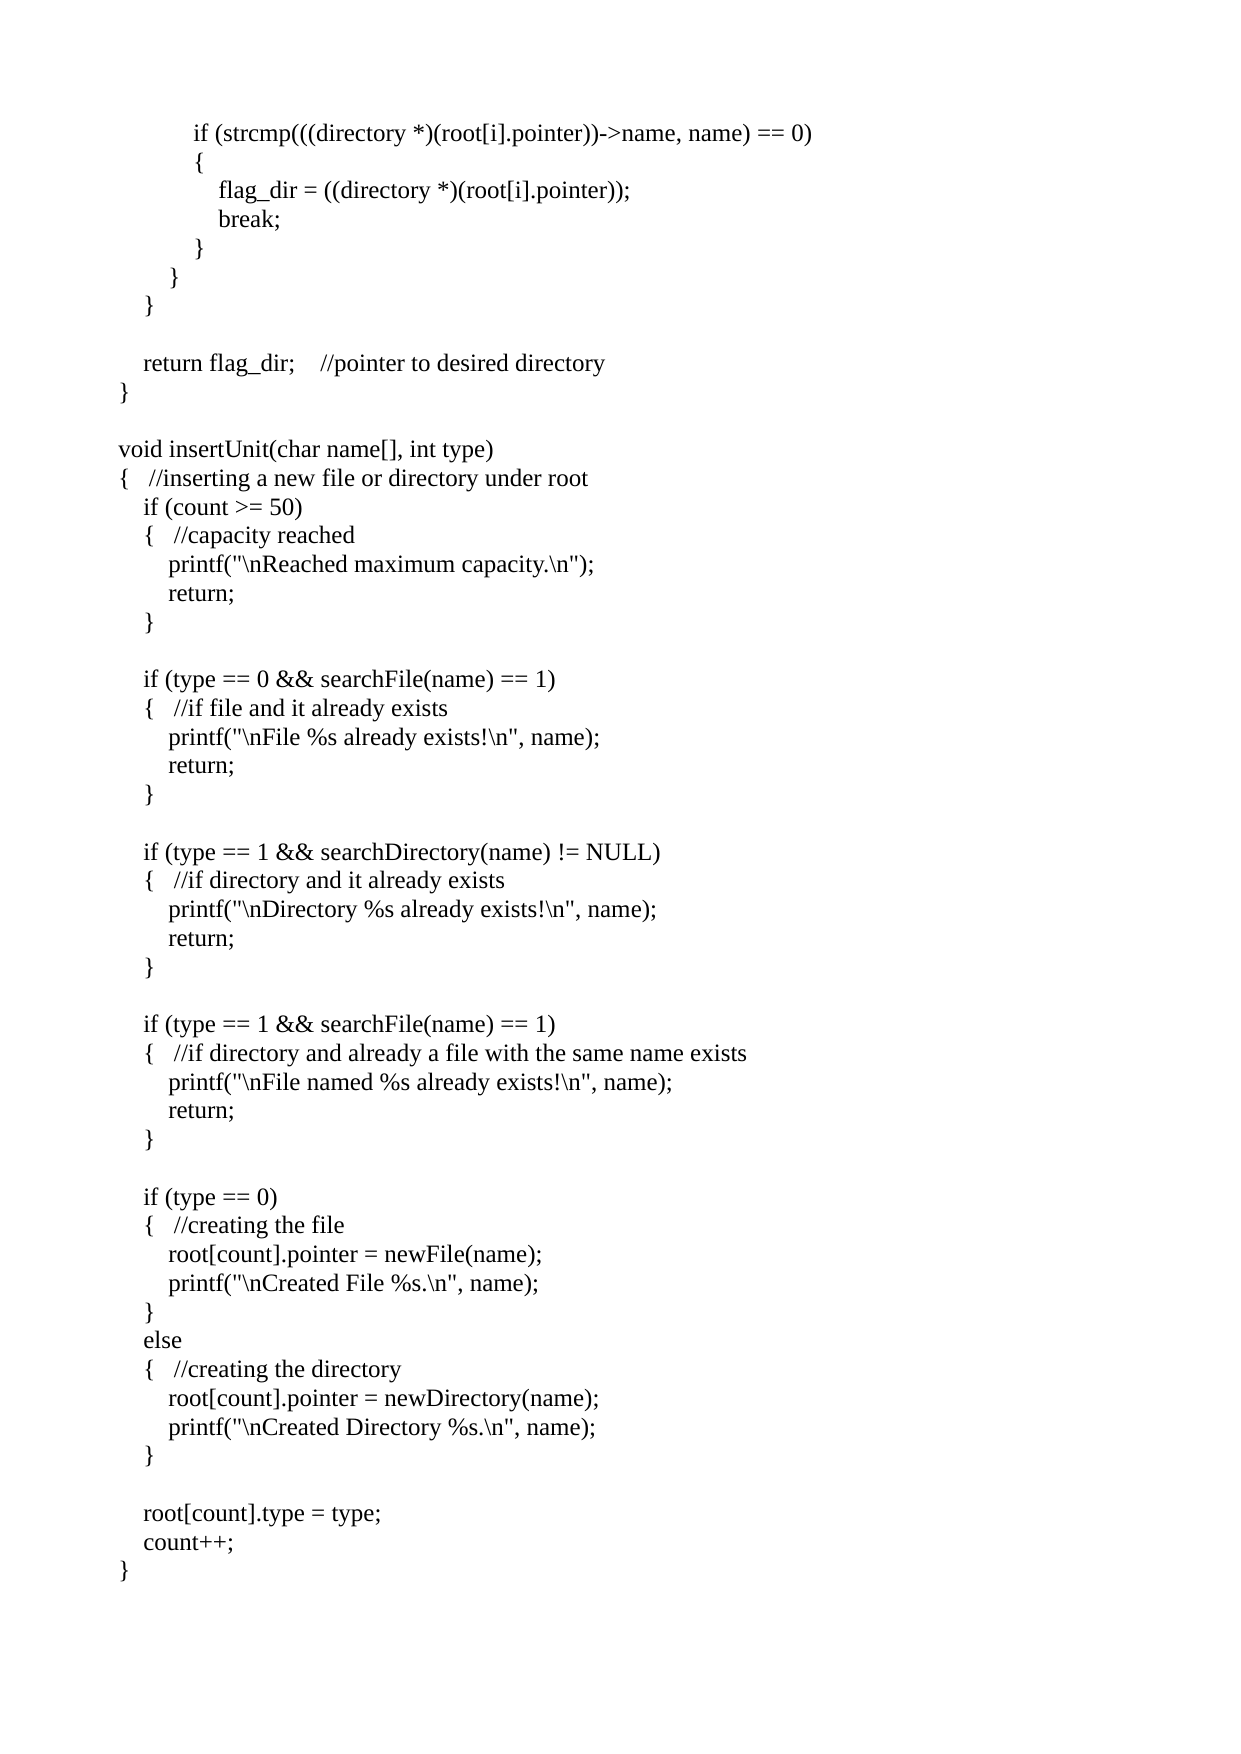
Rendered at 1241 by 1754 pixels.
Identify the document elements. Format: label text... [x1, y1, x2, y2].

text root[count].type = type; [118, 1498, 1122, 1527]
text break; [118, 204, 1122, 233]
text } [118, 377, 1122, 406]
text printf("\nDirectory %s already exists!\n", name); [118, 894, 1122, 923]
text } [118, 262, 1122, 291]
text flag_dir = ((directory *)(root[i].pointer)); [118, 176, 1122, 204]
text count++; [118, 1527, 1122, 1556]
text root[count].pointer = newDirectory(name); [118, 1383, 1122, 1412]
text if (type == 0) [118, 1182, 1122, 1211]
text { //capacity reached [118, 521, 1122, 549]
text return flag_dir; //pointer to desired directory [118, 348, 1122, 377]
text { //if directory and already a file with the same name exists [118, 1038, 1122, 1067]
text return; [118, 1096, 1122, 1124]
text } [118, 779, 1122, 808]
text if (type == 1 && searchDirectory(name) != NULL) [118, 837, 1122, 866]
text printf("\nFile named %s already exists!\n", name); [118, 1067, 1122, 1096]
text else [118, 1326, 1122, 1354]
text { //inserting a new file or directory under root [118, 463, 1122, 492]
text printf("\nFile %s already exists!\n", name); [118, 722, 1122, 751]
text { //creating the directory [118, 1354, 1122, 1383]
text printf("\nCreated Directory %s.\n", name); [118, 1412, 1122, 1441]
text return; [118, 578, 1122, 607]
text } [118, 233, 1122, 262]
text { [118, 147, 1122, 176]
text { //creating the file [118, 1211, 1122, 1239]
text return; [118, 751, 1122, 779]
text { //if file and it already exists [118, 693, 1122, 722]
text } [118, 1441, 1122, 1469]
text void insertUnit(char name[], int type) [118, 434, 1122, 463]
text { //if directory and it already exists [118, 866, 1122, 894]
text } [118, 607, 1122, 636]
text if (type == 1 && searchFile(name) == 1) [118, 1009, 1122, 1038]
text } [118, 1556, 1122, 1584]
text if (type == 0 && searchFile(name) == 1) [118, 664, 1122, 693]
text root[count].pointer = newFile(name); [118, 1239, 1122, 1268]
text if (strcmp(((directory *)(root[i].pointer))->name, name) == 0) [118, 118, 1122, 147]
text return; [118, 923, 1122, 952]
text } [118, 952, 1122, 981]
text printf("\nReached maximum capacity.\n"); [118, 549, 1122, 578]
text if (count >= 50) [118, 492, 1122, 521]
text } [118, 291, 1122, 319]
text printf("\nCreated File %s.\n", name); [118, 1268, 1122, 1297]
text } [118, 1297, 1122, 1326]
text } [118, 1124, 1122, 1153]
